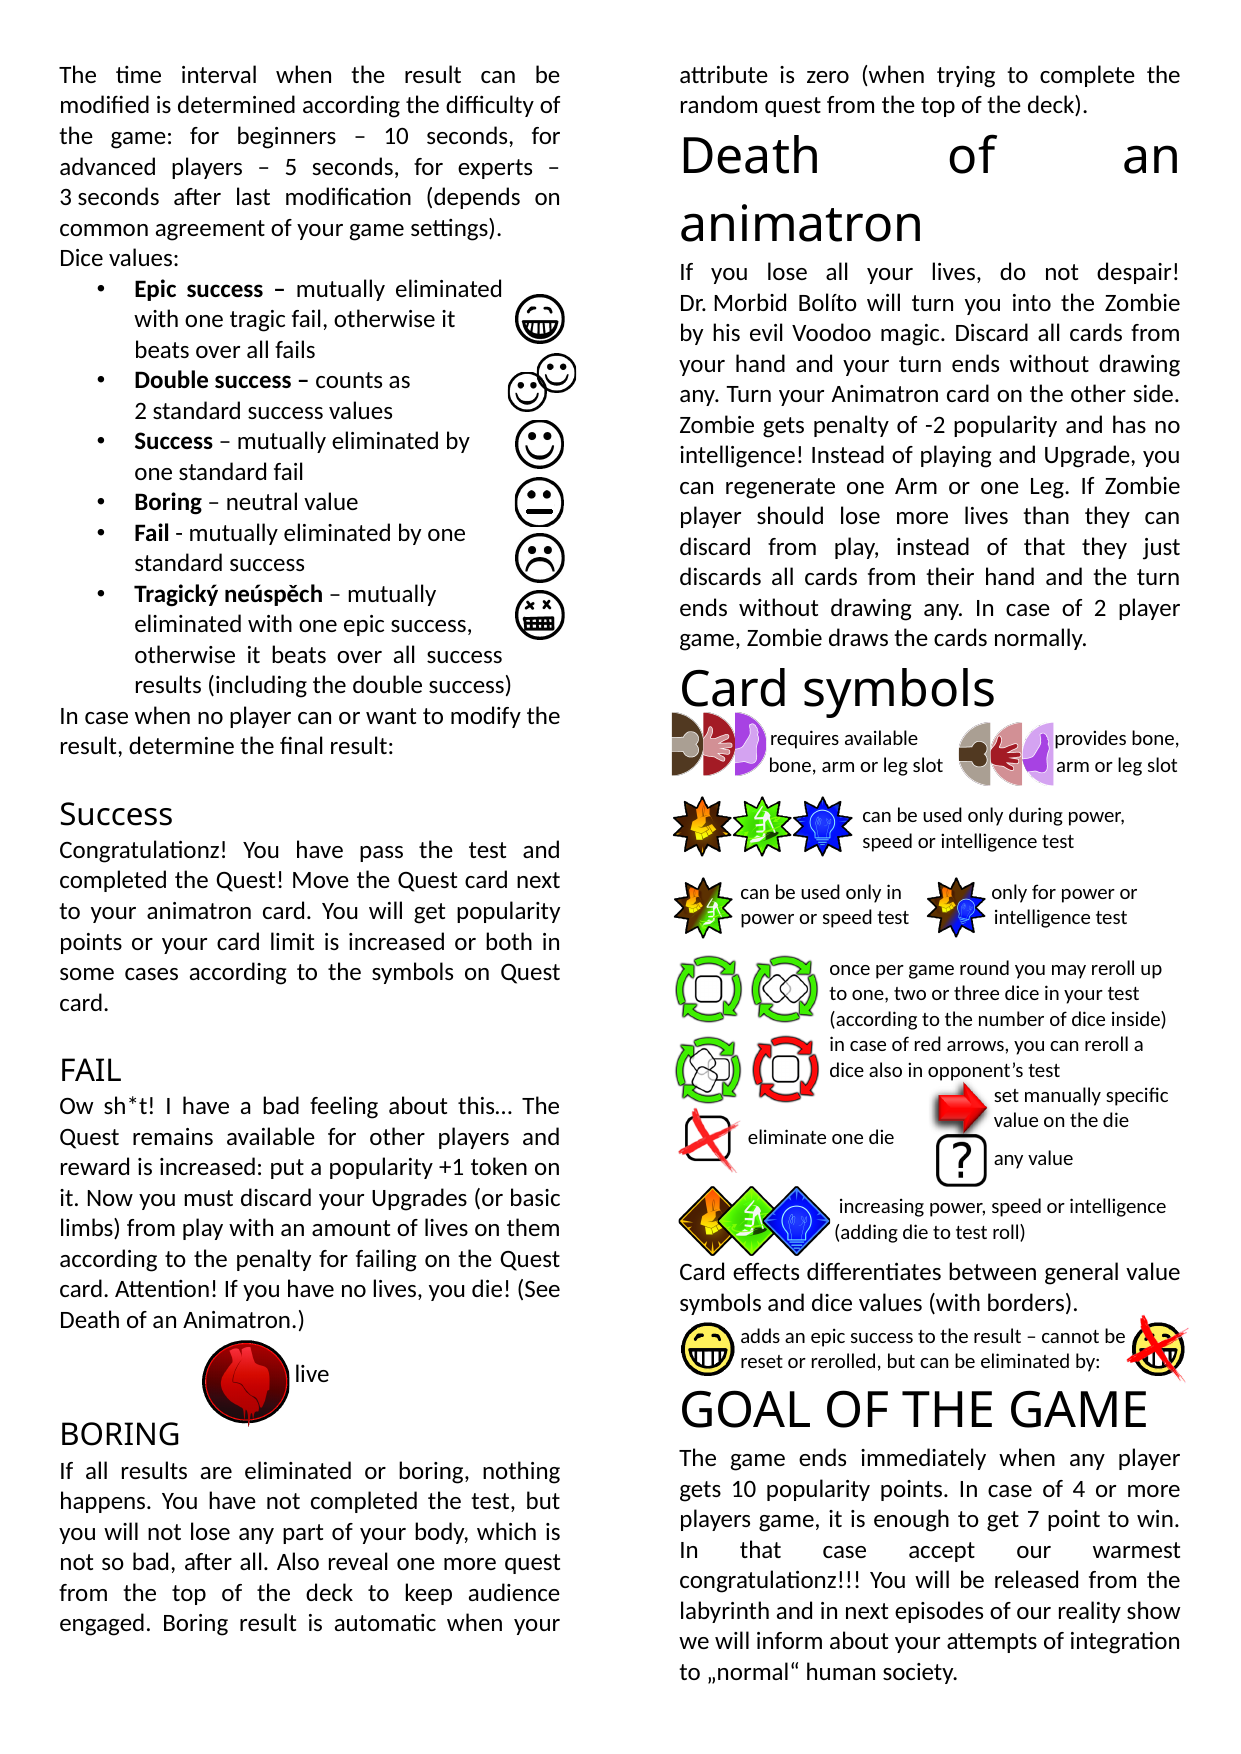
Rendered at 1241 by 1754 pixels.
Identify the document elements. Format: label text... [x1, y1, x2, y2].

text speed or intelligence test [679, 828, 1181, 879]
text [742, 1145, 936, 1170]
list otherwise it beats over all success results (including the double success) [97, 639, 561, 700]
text The game ends immediately when any player gets 10 popularity points. In case of 4 or more players game, it is enough to get 7 point to win. In that case accept our warmest congratulationz!!! You will be released from the labyrinth and in next episodes of our reality show we will inform about your attempts of integration to „normal“ human society. [679, 1442, 1181, 1686]
list Boring – neutral value [97, 486, 514, 517]
table_header [206, 1335, 289, 1340]
list Epic success – mutually eliminated with one tragic fail, otherwise it [97, 273, 561, 334]
picture [515, 533, 565, 583]
text adds an epic success to the result – cannot be reset or rerolled, but can be eliminated by: [742, 1323, 1124, 1374]
text attribute is zero (when trying to complete the random quest from the top of the deck). [679, 59, 1181, 120]
text Ow sh*t! I have a bad feeling about this… The Quest remains available for other players and reward is increased: put a popularity +1 token on it. Now you must discard your Upgrades (or basic limbs) from play with an amount of lives on them according to the penalty for failing on the Quest card. Attention! If you have no lives, you die! (See Death of an Animatron.) [59, 1090, 561, 1334]
picture [515, 590, 565, 640]
text increasing power, speed or intelligence (adding die to test roll) [831, 1194, 1181, 1244]
text in case of red arrows, you can reroll a dice also in opponent’s test [679, 1031, 1181, 1082]
picture [672, 796, 854, 857]
text If all results are eliminated or boring, nothing happens. You have not completed the test, but you will not lose any part of your body, which is not so bad, after all. Also reveal one more quest from the top of the deck to keep audience engaged. Boring result is automatic when your [59, 1455, 561, 1638]
picture [671, 712, 767, 776]
list eliminated with one epic success, [97, 608, 515, 639]
text Card effects differentiates between general value symbols and dice values (with borders). [679, 1256, 1181, 1317]
text once per game round you may reroll up to one, two or three dice in your test (according to the number of dice inside) [679, 955, 1181, 1031]
text requires available provides bone, [767, 721, 1181, 752]
picture [673, 877, 734, 939]
picture [926, 877, 987, 938]
list 2 standard success values [97, 395, 561, 425]
text can be used only during power, [854, 803, 1181, 828]
text If you lose all your lives, do not despair! Dr. Morbid Bolíto will turn you into the Zombie by his evil Voodoo magic. Discard all cards from your hand and your turn ends without drawing any. Turn your Animatron card on the other side. Zombie gets penalty of -2 popularity and has no intelligence! Instead of playing and Upgrade, you can regenerate one Arm or one Leg. If Zombie player should lose more lives than they can discard from play, instead of that they just discards all cards from their hand and the turn ends without drawing any. In case of 2 player game, Zombie draws the cards normally. [679, 256, 1181, 653]
table_header [437, 1335, 561, 1412]
table_header [129, 1335, 206, 1412]
text set manually specific value on the die [742, 1082, 928, 1133]
picture [674, 1035, 742, 1173]
text any value [987, 1145, 1181, 1170]
table_header [390, 1335, 437, 1412]
list one standard fail [97, 456, 561, 486]
text arm or leg slot [1054, 752, 1181, 777]
list Double success – counts as [97, 364, 536, 395]
picture [515, 294, 565, 344]
table_header [59, 1335, 129, 1412]
text Death of an animatron [679, 120, 1181, 256]
text BORING [59, 1412, 561, 1455]
text set manually specific value on the die [997, 1082, 1181, 1133]
picture [673, 1315, 742, 1384]
text FAIL [59, 1048, 561, 1090]
text Card symbols [679, 653, 1181, 721]
list Tragický neúspěch – mutually [97, 578, 561, 608]
text Dice values: [59, 242, 561, 273]
table_header live [289, 1335, 390, 1412]
text The time interval when the result can be modified is determined according the difficulty of the game: for beginners – 10 seconds, for advanced players – 5 seconds, for experts – 3 seconds after last modification (depends on common agreement of your game settings). [59, 59, 561, 242]
list Fail - mutually eliminated by one standard success [97, 517, 561, 578]
text GOAL OF THE GAME [679, 1374, 1181, 1442]
list Success – mutually eliminated by [97, 425, 515, 456]
text In case when no player can or want to modify the result, determine the final result: [59, 700, 561, 761]
picture [928, 1072, 997, 1187]
text Success [59, 792, 561, 834]
picture [675, 955, 743, 1024]
text Congratulationz! You have pass the test and completed the Quest! Move the Quest card next to your animatron card. You will get popularity points or your card limit is increased or both in some cases according to the symbols on Quest card. [59, 834, 561, 1017]
picture [507, 353, 577, 412]
text bone, arm or leg slot [679, 752, 958, 777]
list beats over all fails [97, 334, 561, 364]
picture [202, 1340, 290, 1427]
picture [750, 954, 819, 1024]
picture [958, 722, 1054, 786]
picture [751, 1034, 820, 1104]
picture [1124, 1314, 1192, 1384]
text can be used only in only for power or power or speed test intelligence test [679, 879, 1181, 955]
picture [678, 1186, 831, 1256]
picture [515, 420, 564, 469]
